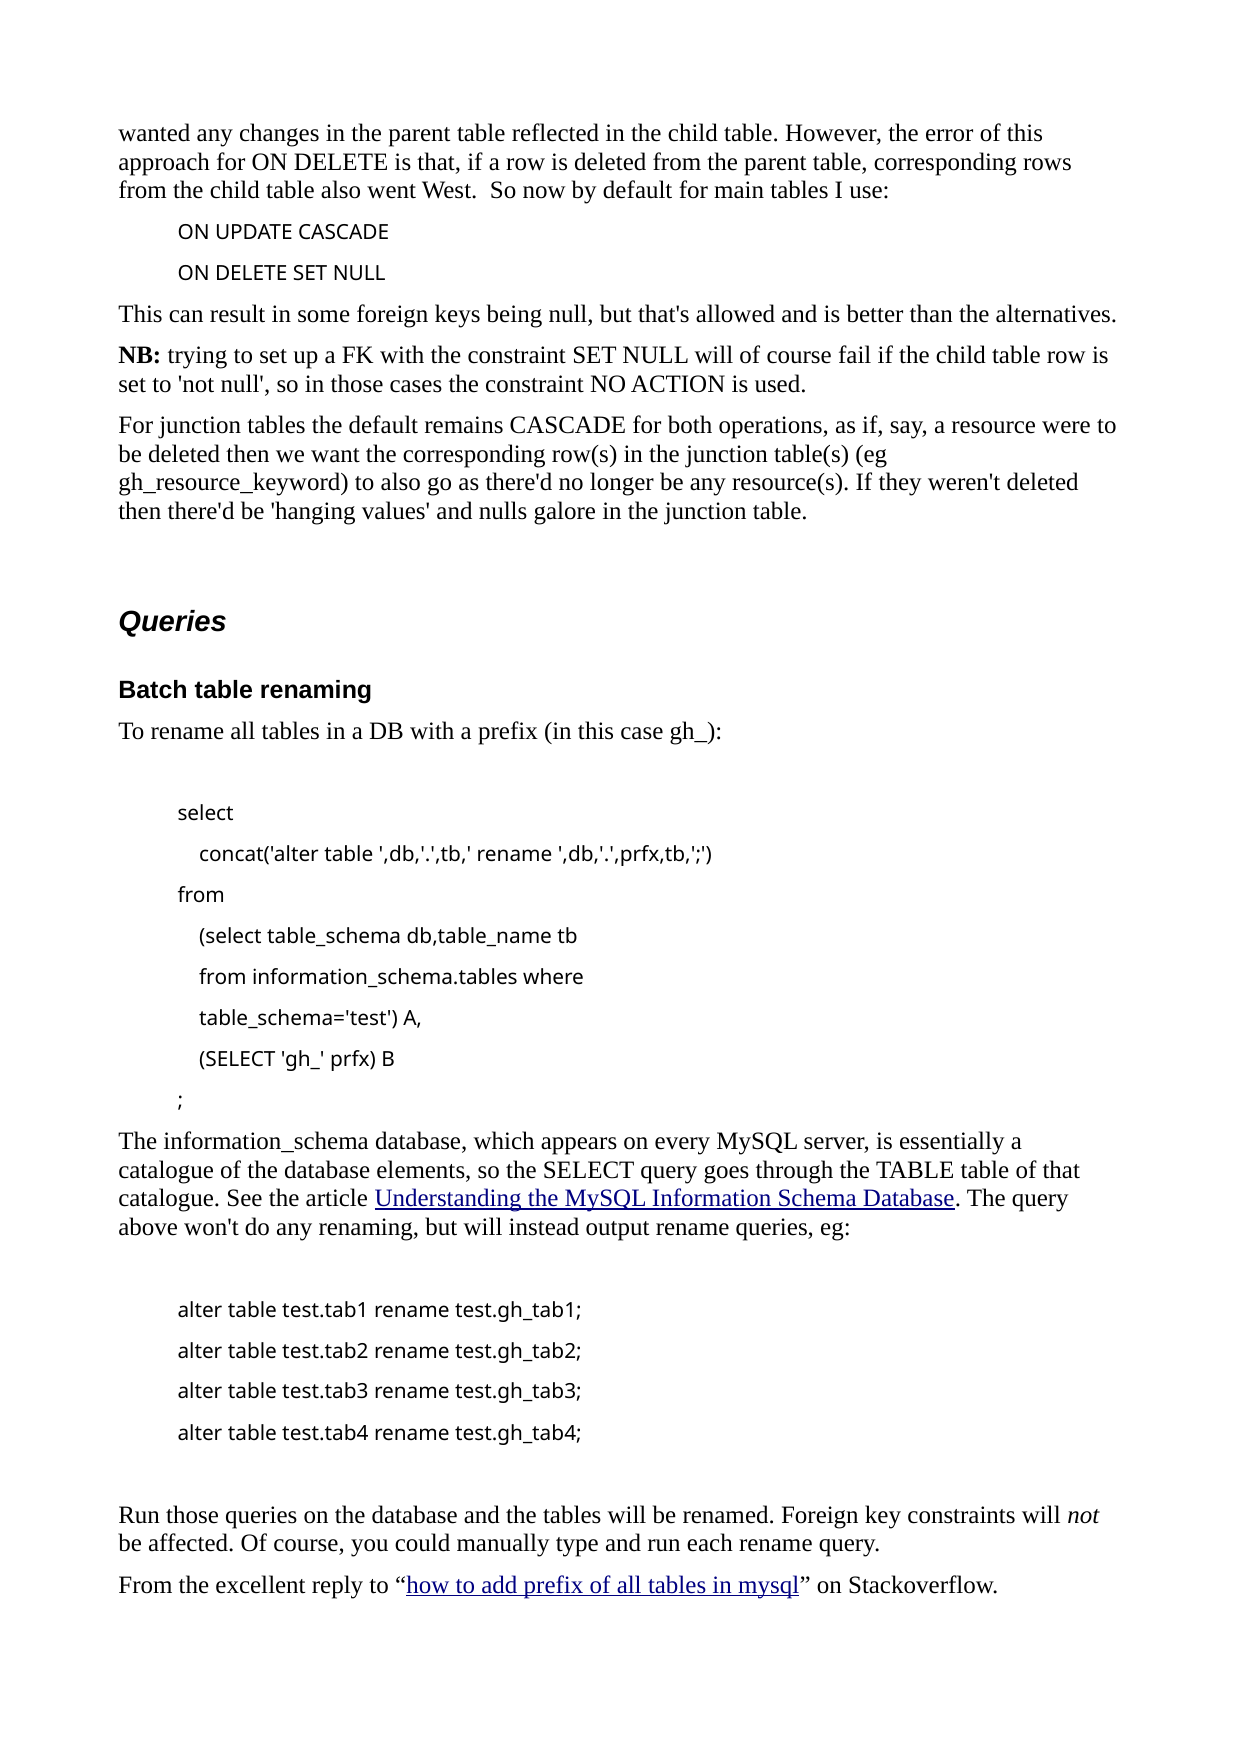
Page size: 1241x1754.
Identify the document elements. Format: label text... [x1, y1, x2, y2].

text alter table test.tab1 rename test.gh_tab1; [177, 1295, 1122, 1323]
text alter table test.tab3 rename test.gh_tab3; [177, 1377, 1122, 1405]
text ; [177, 1085, 1122, 1113]
text (select table_schema db,table_name tb [177, 921, 1122, 950]
subtitle Queries [118, 604, 1122, 637]
text ON DELETE SET NULL [177, 258, 1122, 286]
text ON UPDATE CASCADE [177, 217, 1122, 245]
text This can result in some foreign keys being null, but that's allowed and is better than the alternatives. [118, 299, 1122, 327]
text concat('alter table ',db,'.',tb,' rename ',db,'.',prfx,tb,';') [177, 839, 1122, 868]
text wanted any changes in the parent table reflected in the child table. However, the error of this approach for ON DELETE is that, if a row is deleted from the parent table, corresponding rows from the child table also went West. So now by default for main tables I use: [118, 118, 1122, 204]
text NB: trying to set up a FK with the constraint SET NULL will of course fail if the child table row is set to 'not null', so in those cases the constraint NO ACTION is used. [118, 340, 1122, 397]
text from [177, 880, 1122, 909]
text The information_schema database, which appears on every MySQL server, is essentially a catalogue of the database elements, so the SELECT query goes through the TABLE table of that catalogue. See the article Understanding the MySQL Information Schema Database. The query above won't do any renaming, but will instead output rename queries, eg: [118, 1126, 1122, 1241]
text from information_schema.tables where [177, 962, 1122, 991]
text alter table test.tab4 rename test.gh_tab4; [177, 1418, 1122, 1446]
text select [177, 798, 1122, 827]
text Run those queries on the database and the tables will be renamed. Foreign key constraints will not be affected. Of course, you could manually type and run each rename query. [118, 1500, 1122, 1557]
text From the excellent reply to “how to add prefix of all tables in mysql” on Stackoverflow. [118, 1570, 1122, 1598]
text To rename all tables in a DB with a prefix (in this case gh_): [118, 716, 1122, 745]
subtitle Batch table renaming [118, 675, 1122, 703]
text table_schema='test') A, [177, 1003, 1122, 1032]
text (SELECT 'gh_' prfx) B [177, 1044, 1122, 1073]
text For junction tables the default remains CASCADE for both operations, as if, say, a resource were to be deleted then we want the corresponding row(s) in the junction table(s) (eg gh_resource_keyword) to also go as there'd no longer be any resource(s). If they weren't deleted then there'd be 'hanging values' and nulls galore in the junction table. [118, 410, 1122, 525]
text alter table test.tab2 rename test.gh_tab2; [177, 1336, 1122, 1364]
